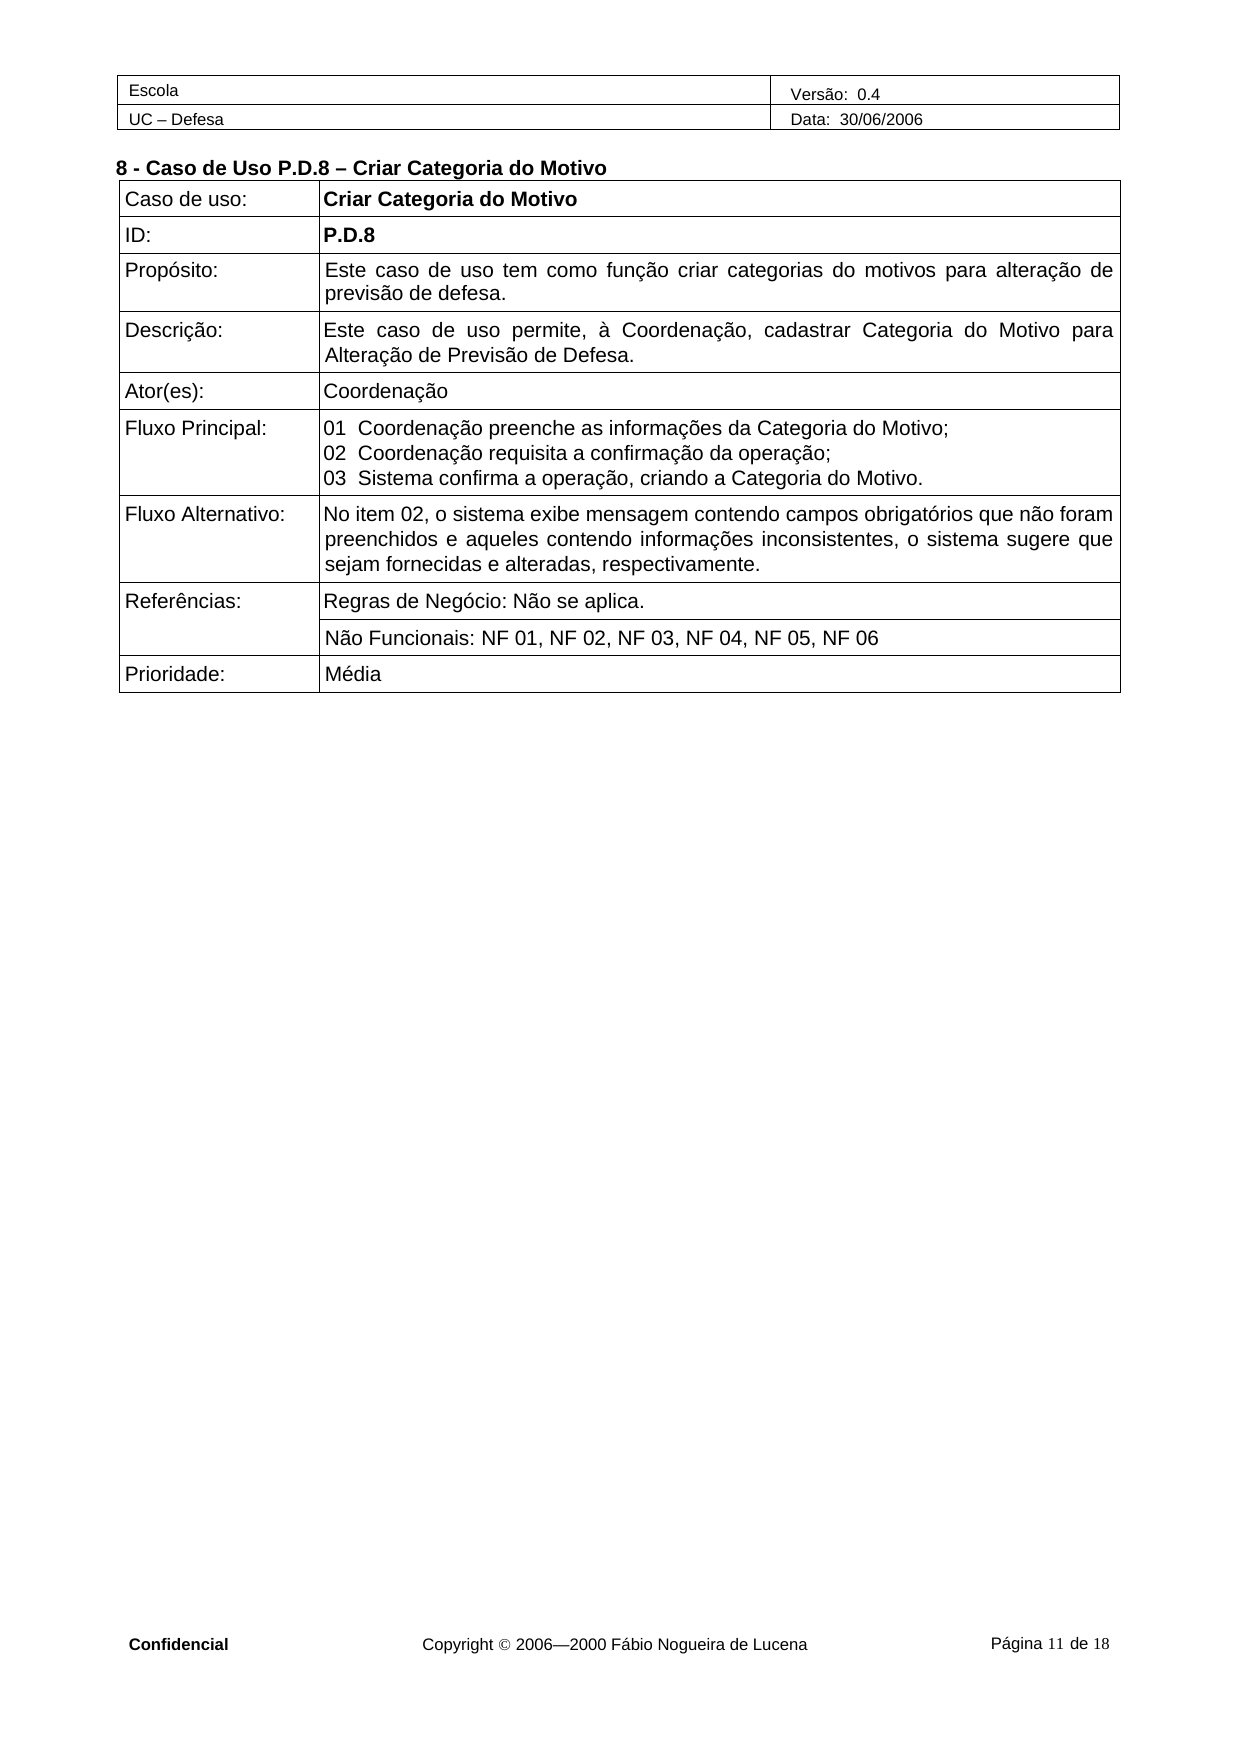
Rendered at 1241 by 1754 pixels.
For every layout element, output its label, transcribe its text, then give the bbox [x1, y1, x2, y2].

table_cell Fluxo Principal: [120, 410, 319, 495]
text 8 - Caso de Uso P.D.8 – Criar Categoria do Motivo [116, 154, 1120, 179]
table_cell P.D.8 [320, 217, 1120, 253]
table_header Criar Categoria do Motivo [320, 181, 1120, 216]
table_cell ID: [120, 217, 319, 253]
table_cell Ator(es): [120, 373, 319, 409]
table_cell Não Funcionais: NF 01, NF 02, NF 03, NF 04, NF 05, NF 06 [320, 620, 1120, 655]
table_header Caso de uso: [120, 181, 319, 216]
table_cell Este caso de uso tem como função criar categorias do motivos para alteração de previsão de defesa. [320, 254, 1120, 311]
table_cell Este caso de uso permite, à Coordenação, cadastrar Categoria do Motivo para Alteração de Previsão de Defesa. [320, 312, 1120, 372]
table_cell No item 02, o sistema exibe mensagem contendo campos obrigatórios que não foram preenchidos e aqueles contendo informações inconsistentes, o sistema sugere que sejam fornecidas e alteradas, respectivamente. [320, 496, 1120, 582]
table_cell Média [320, 656, 1120, 692]
table_cell Referências: [120, 583, 319, 655]
table_cell Propósito: [120, 254, 319, 311]
table_cell Descrição: [120, 312, 319, 372]
table_cell 01 Coordenação preenche as informações da Categoria do Motivo; 02 Coordenação requisita a confirmação da operação; 03 Sistema confirma a operação, criando a Categoria do Motivo. [320, 410, 1120, 495]
table_cell Prioridade: [120, 656, 319, 692]
table_cell Coordenação [320, 373, 1120, 409]
table_cell Fluxo Alternativo: [120, 496, 319, 582]
table_header Regras de Negócio: Não se aplica. [320, 583, 1120, 618]
